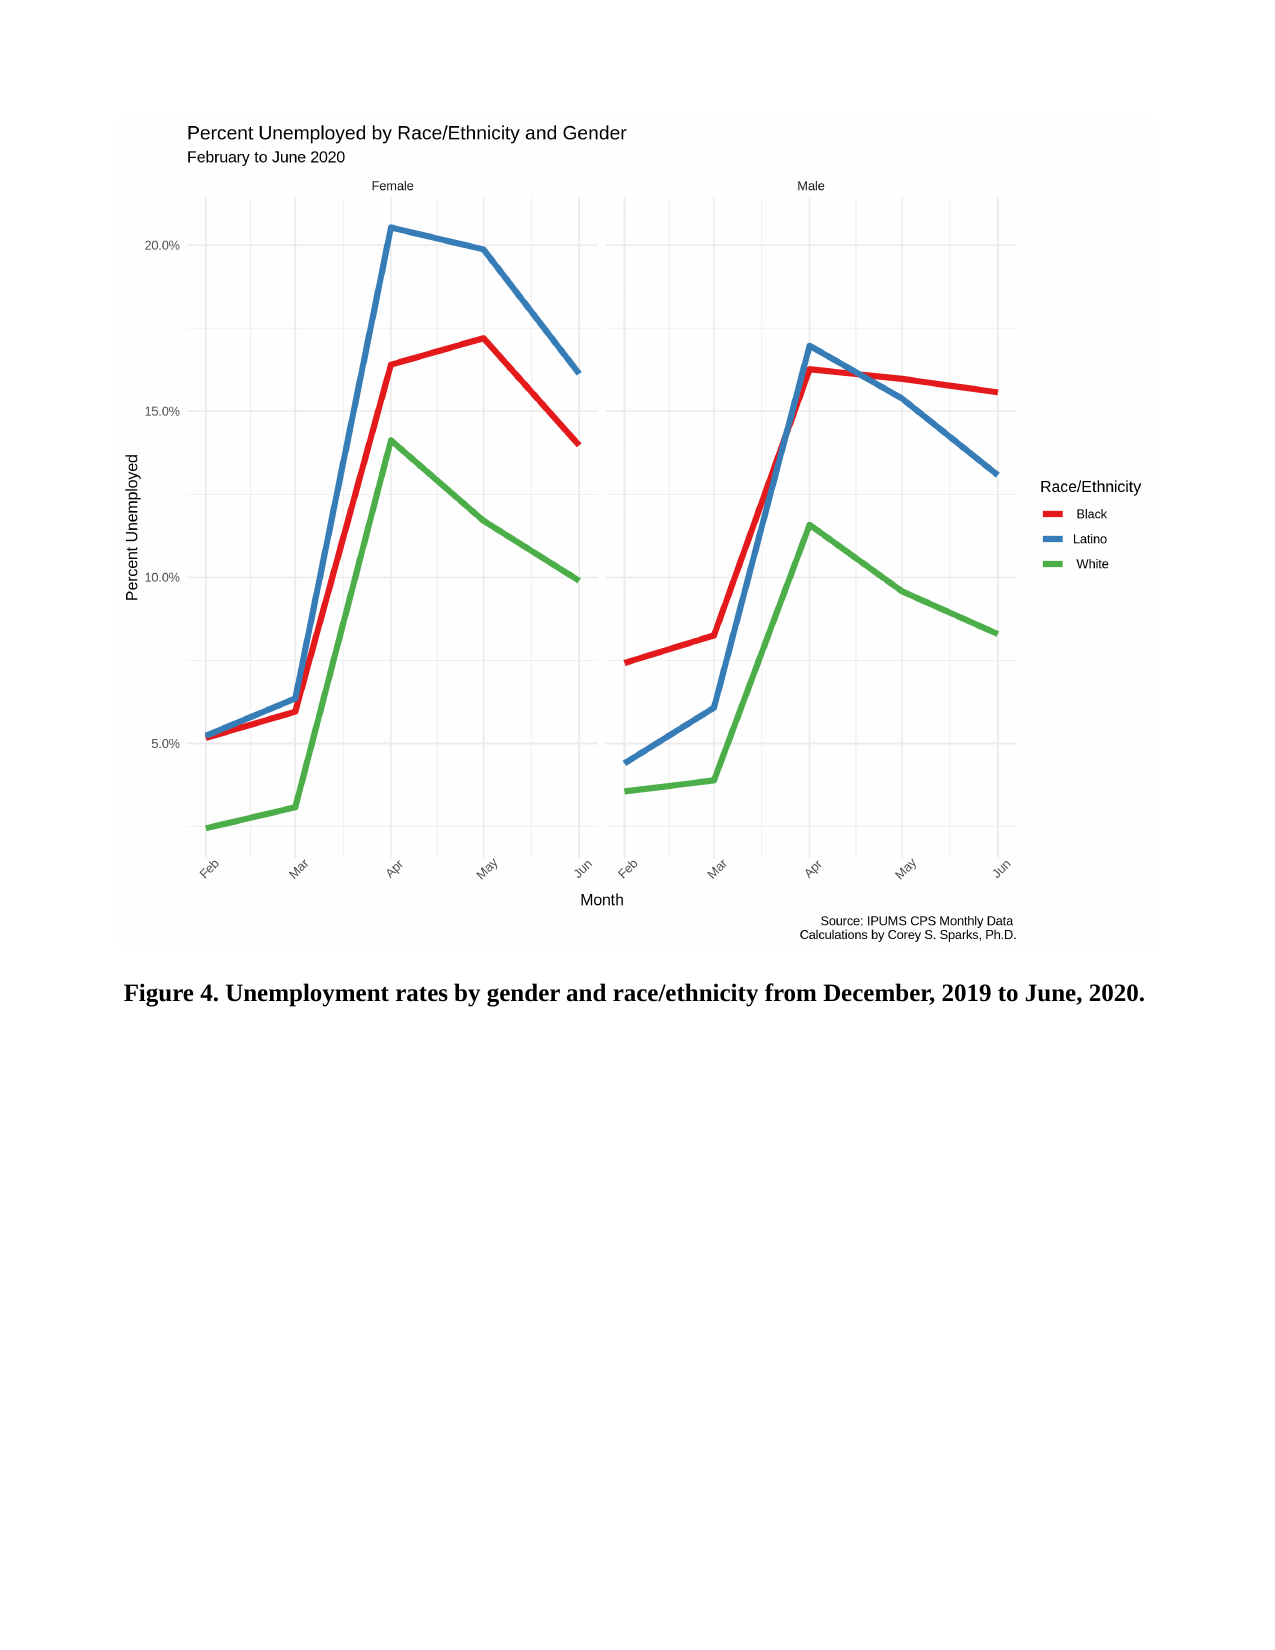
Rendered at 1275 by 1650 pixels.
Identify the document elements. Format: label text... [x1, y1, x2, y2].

picture [118, 118, 1157, 949]
text Figure 4. Unemployment rates by gender and race/ethnicity from December, 2019 to June, 2020. [118, 978, 1157, 1007]
